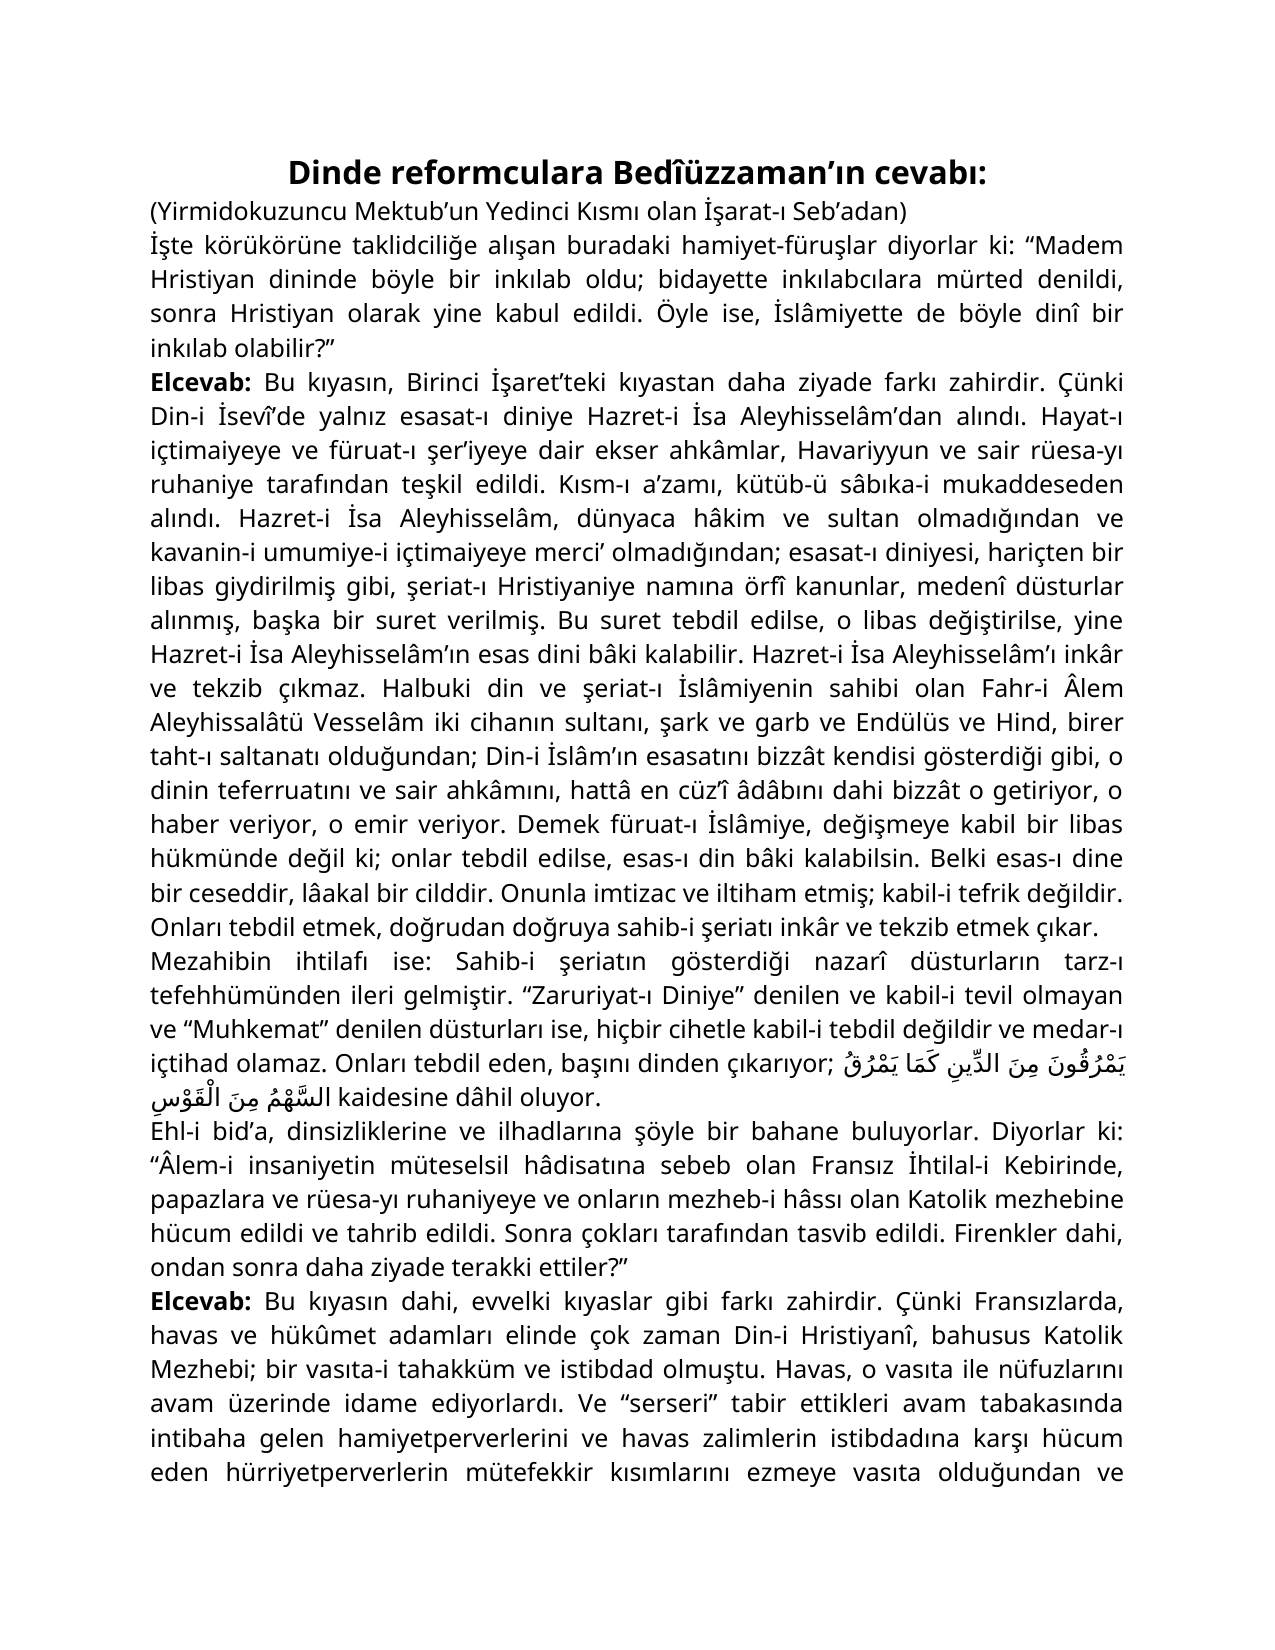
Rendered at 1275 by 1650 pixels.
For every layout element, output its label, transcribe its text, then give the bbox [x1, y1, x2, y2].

text Mezahibin ihtilafı ise: Sahib-i şeriatın gösterdiği nazarî düsturların tarz-ı tefehhümünden ileri gelmiştir. “Zaruriyat-ı Diniye” denilen ve kabil-i tevil olmayan ve “Muhkemat” denilen düsturları ise, hiçbir cihetle kabil-i tebdil değildir ve medar-ı içtihad olamaz. Onları tebdil eden, başını dinden çıkarıyor; يَمْرُقُونَ مِنَ الدِّينِ كَمَا يَمْرُقُ السَّهْمُ مِنَ الْقَوْسِ kaidesine dâhil oluyor. [150, 943, 1125, 1114]
text (Yirmidokuzuncu Mektub’un Yedinci Kısmı olan İşarat-ı Seb’adan) [150, 194, 1125, 228]
text İşte körükörüne taklidciliğe alışan buradaki hamiyet-füruşlar diyorlar ki: “Madem Hristiyan dininde böyle bir inkılab oldu; bidayette inkılabcılara mürted denildi, sonra Hristiyan olarak yine kabul edildi. Öyle ise, İslâmiyette de böyle dinî bir inkılab olabilir?” [150, 228, 1125, 364]
subtitle Dinde reformculara Bedîüzzaman’ın cevabı: [150, 150, 1125, 194]
text Ehl-i bid’a, dinsizliklerine ve ilhadlarına şöyle bir bahane buluyorlar. Diyorlar ki: “Âlem-i insaniyetin müteselsil hâdisatına sebeb olan Fransız İhtilal-i Kebirinde, papazlara ve rüesa-yı ruhaniyeye ve onların mezheb-i hâssı olan Katolik mezhebine hücum edildi ve tahrib edildi. Sonra çokları tarafından tasvib edildi. Firenkler dahi, ondan sonra daha ziyade terakki ettiler?” [150, 1114, 1125, 1284]
text Elcevab: Bu kıyasın, Birinci İşaret’teki kıyastan daha ziyade farkı zahirdir. Çünki Din-i İsevî’de yalnız esasat-ı diniye Hazret-i İsa Aleyhisselâm’dan alındı. Hayat-ı içtimaiyeye ve füruat-ı şer’iyeye dair ekser ahkâmlar, Havariyyun ve sair rüesa-yı ruhaniye tarafından teşkil edildi. Kısm-ı a’zamı, kütüb-ü sâbıka-i mukaddeseden alındı. Hazret-i İsa Aleyhisselâm, dünyaca hâkim ve sultan olmadığından ve kavanin-i umumiye-i içtimaiyeye merci’ olmadığından; esasat-ı diniyesi, hariçten bir libas giydirilmiş gibi, şeriat-ı Hristiyaniye namına örfî kanunlar, medenî düsturlar alınmış, başka bir suret verilmiş. Bu suret tebdil edilse, o libas değiştirilse, yine Hazret-i İsa Aleyhisselâm’ın esas dini bâki kalabilir. Hazret-i İsa Aleyhisselâm’ı inkâr ve tekzib çıkmaz. Halbuki din ve şeriat-ı İslâmiyenin sahibi olan Fahr-i Âlem Aleyhissalâtü Vesselâm iki cihanın sultanı, şark ve garb ve Endülüs ve Hind, birer taht-ı saltanatı olduğundan; Din-i İslâm’ın esasatını bizzât kendisi gösterdiği gibi, o dinin teferruatını ve sair ahkâmını, hattâ en cüz’î âdâbını dahi bizzât o getiriyor, o haber veriyor, o emir veriyor. Demek füruat-ı İslâmiye, değişmeye kabil bir libas hükmünde değil ki; onlar tebdil edilse, esas-ı din bâki kalabilsin. Belki esas-ı dine bir ceseddir, lâakal bir cilddir. Onunla imtizac ve iltiham etmiş; kabil-i tefrik değildir. Onları tebdil etmek, doğrudan doğruya sahib-i şeriatı inkâr ve tekzib etmek çıkar. [150, 364, 1125, 943]
text Elcevab: Bu kıyasın dahi, evvelki kıyaslar gibi farkı zahirdir. Çünki Fransızlarda, havas ve hükûmet adamları elinde çok zaman Din-i Hristiyanî, bahusus Katolik Mezhebi; bir vasıta-i tahakküm ve istibdad olmuştu. Havas, o vasıta ile nüfuzlarını avam üzerinde idame ediyorlardı. Ve “serseri” tabir ettikleri avam tabakasında intibaha gelen hamiyetperverlerini ve havas zalimlerin istibdadına karşı hücum eden hürriyetperverlerin mütefekkir kısımlarını ezmeye vasıta olduğundan ve [150, 1284, 1125, 1488]
